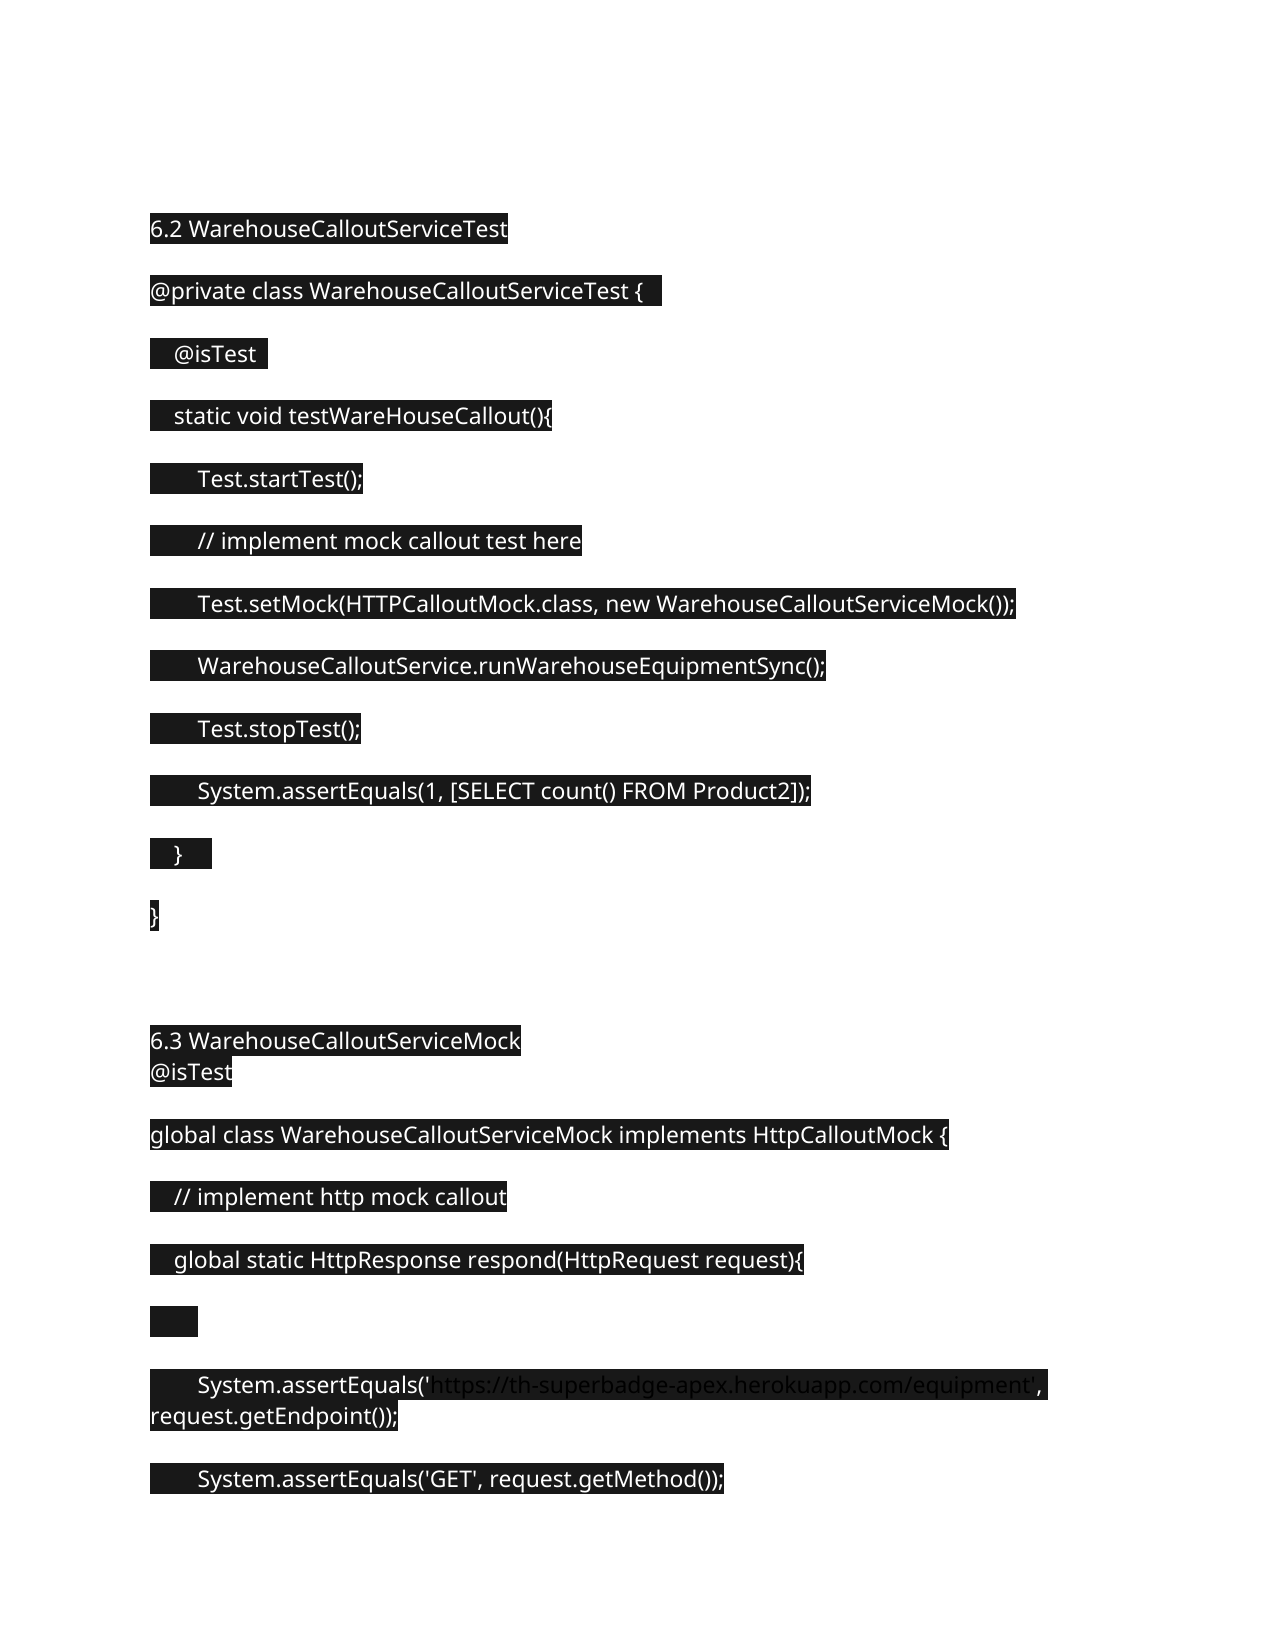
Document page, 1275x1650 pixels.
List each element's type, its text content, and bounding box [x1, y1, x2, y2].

text 6.2 WarehouseCalloutServiceTest @private class WarehouseCalloutServiceTest { @isTest static void testWareHouseCallout(){ Test.startTest(); // implement mock callout test here Test.setMock(HTTPCalloutMock.class, new WarehouseCalloutServiceMock()); WarehouseCalloutService.runWarehouseEquipmentSync(); Test.stopTest(); System.assertEquals(1, [SELECT count() FROM Product2]); } } 6.3 WarehouseCalloutServiceMock @isTest global class WarehouseCalloutServiceMock implements HttpCalloutMock { // implement http mock callout global static HttpResponse respond(HttpRequest request){ System.assertEquals('https://th-superbadge-apex.herokuapp.com/equipment', request.getEndpoint()); System.assertEquals('GET', request.getMethod()); [150, 150, 1125, 1494]
